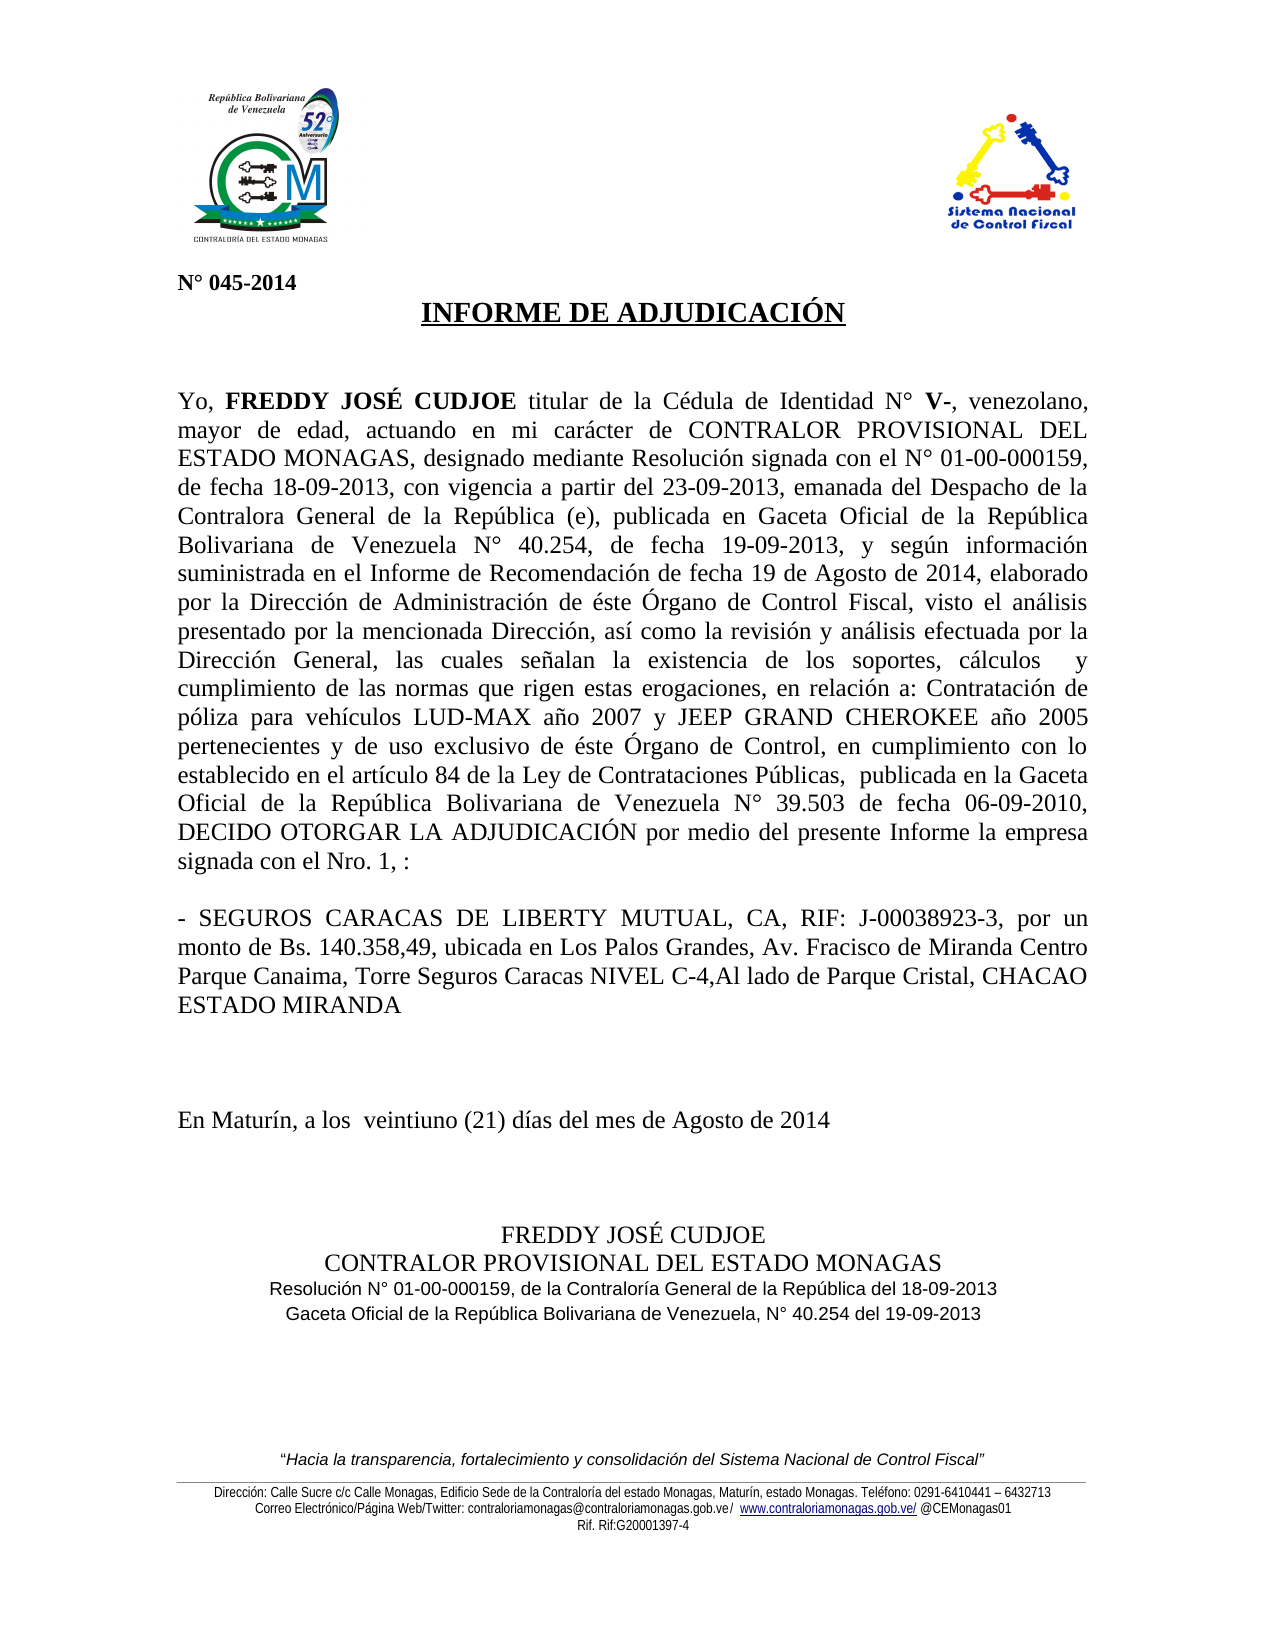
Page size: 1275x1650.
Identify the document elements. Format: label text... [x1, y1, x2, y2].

text INFORME DE ADJUDICACIÓN [177, 295, 1089, 328]
text Resolución N° 01-00-000159, de la Contraloría General de la República del 18-09-2013 [177, 1277, 1089, 1299]
text Gaceta Oficial de la República Bolivariana de Venezuela, N° 40.254 del 19-09-2013 [177, 1299, 1089, 1324]
text N° 045-2014 [177, 269, 1089, 295]
picture [941, 107, 1088, 235]
text CONTRALOR PROVISIONAL DEL ESTADO MONAGAS [177, 1248, 1089, 1277]
picture [169, 72, 363, 258]
text En Maturín, a los veintiuno (21) días del mes de Agosto de 2014 [177, 1105, 1089, 1133]
text Yo, FREDDY JOSÉ CUDJOE titular de la Cédula de Identidad N° V-, venezolano, mayor de edad, actuando en mi carácter de CONTRALOR PROVISIONAL DEL ESTADO MONAGAS, designado mediante Resolución signada con el N° 01-00-000159, de fecha 18-09-2013, con vigencia a partir del 23-09-2013, emanada del Despacho de la Contralora General de la República (e), publicada en Gaceta Oficial de la República Bolivariana de Venezuela N° 40.254, de fecha 19-09-2013, y según información suministrada en el Informe de Recomendación de fecha 19 de Agosto de 2014, elaborado por la Dirección de Administración de éste Órgano de Control Fiscal, visto el análisis presentado por la mencionada Dirección, así como la revisión y análisis efectuada por la Dirección General, las cuales señalan la existencia de los soportes, cálculos y cumplimiento de las normas que rigen estas erogaciones, en relación a: Contratación de póliza para vehículos LUD-MAX año 2007 y JEEP GRAND CHEROKEE año 2005 pertenecientes y de uso exclusivo de éste Órgano de Control, en cumplimiento con lo establecido en el artículo 84 de la Ley de Contrataciones Públicas, publicada en la Gaceta Oficial de la República Bolivariana de Venezuela N° 39.503 de fecha 06-09-2010, DECIDO OTORGAR LA ADJUDICACIÓN por medio del presente Informe la empresa signada con el Nro. 1, : [177, 386, 1089, 875]
text FREDDY JOSÉ CUDJOE [177, 1220, 1089, 1248]
text - SEGUROS CARACAS DE LIBERTY MUTUAL, CA, RIF: J-00038923-3, por un monto de Bs. 140.358,49, ubicada en Los Palos Grandes, Av. Fracisco de Miranda Centro Parque Canaima, Torre Seguros Caracas NIVEL C-4,Al lado de Parque Cristal, CHACAO ESTADO MIRANDA [177, 903, 1089, 1076]
